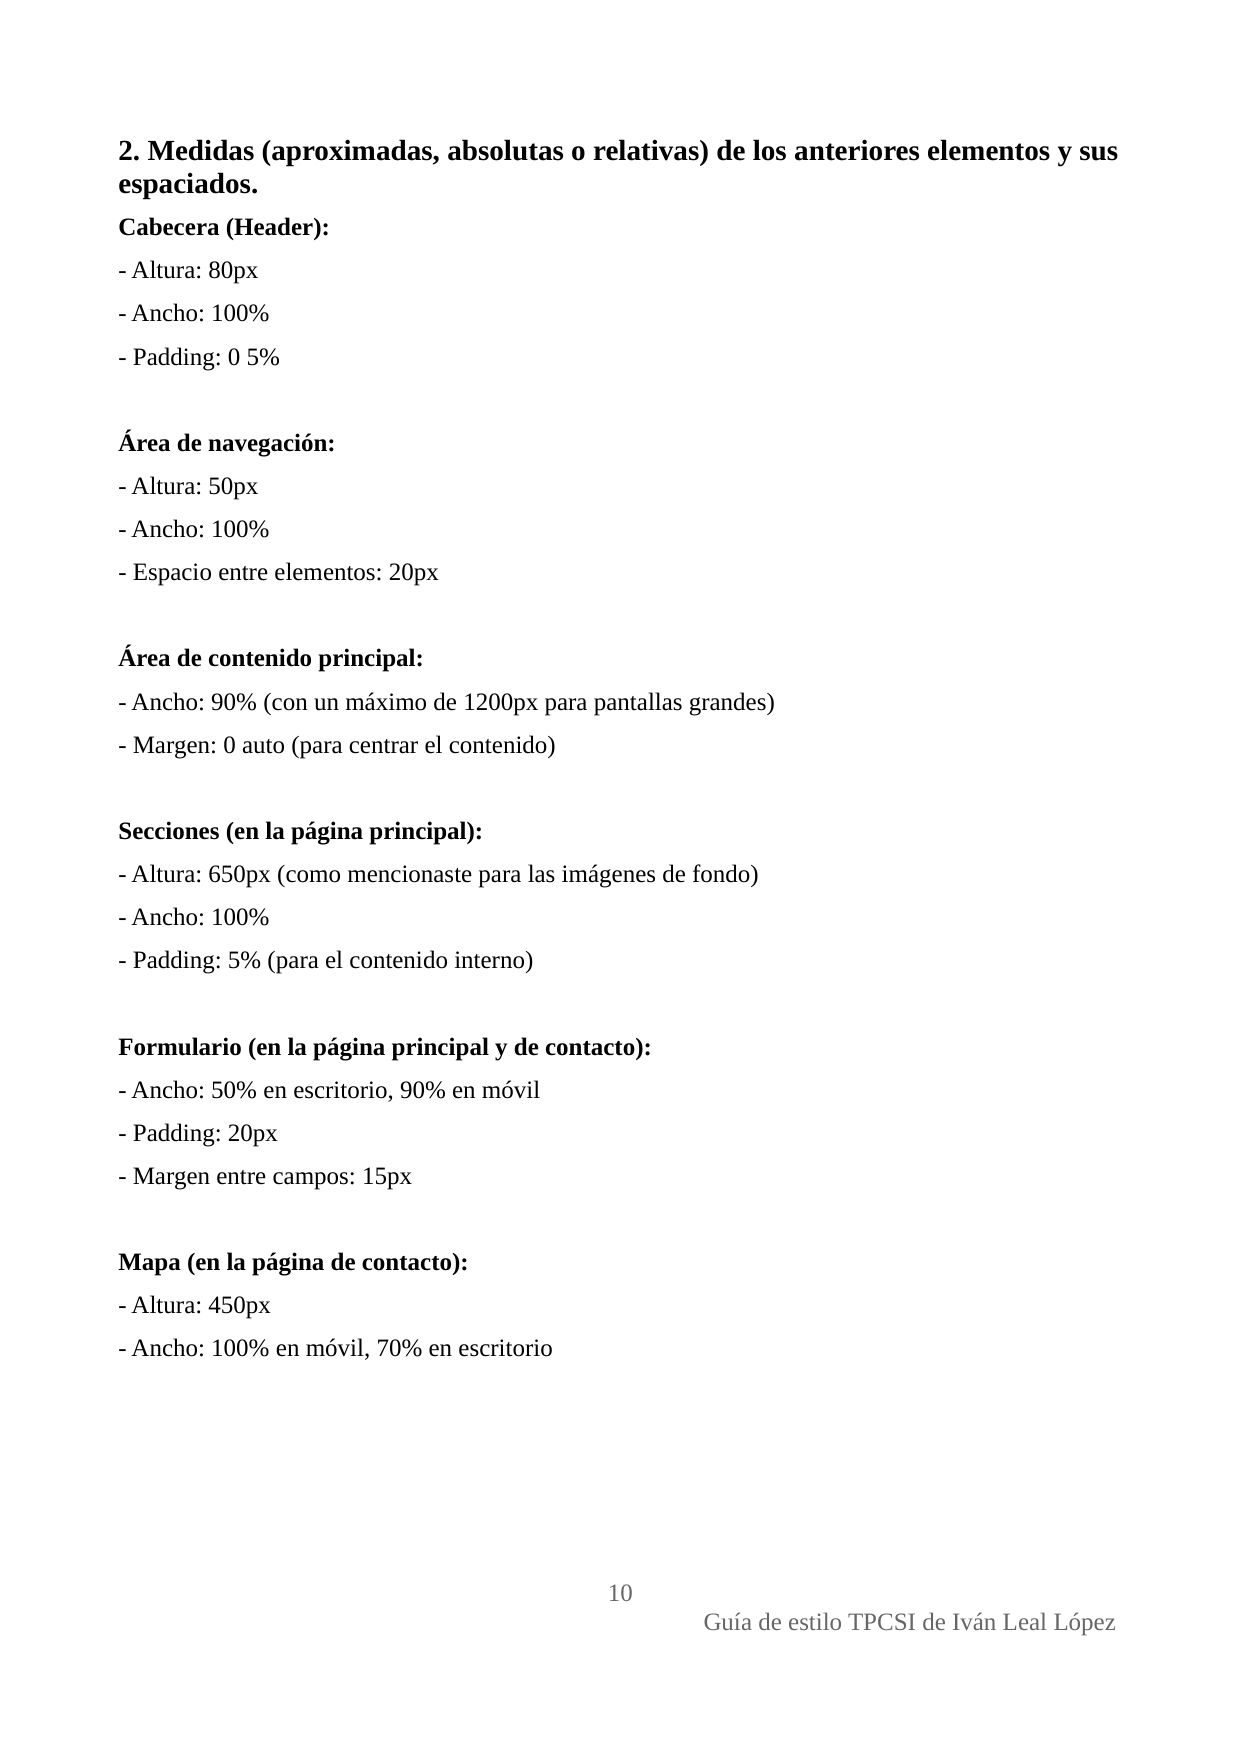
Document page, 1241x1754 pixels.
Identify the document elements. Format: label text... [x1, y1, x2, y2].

text - Padding: 20px [118, 1118, 1122, 1147]
text - Ancho: 100% [118, 514, 1122, 543]
text - Ancho: 100% [118, 298, 1122, 327]
text - Altura: 450px [118, 1290, 1122, 1319]
text - Ancho: 100% [118, 902, 1122, 931]
text - Padding: 5% (para el contenido interno) [118, 945, 1122, 974]
text - Margen: 0 auto (para centrar el contenido) [118, 730, 1122, 758]
text Área de contenido principal: [118, 643, 1122, 672]
text - Altura: 80px [118, 255, 1122, 284]
subtitle 2. Medidas (aproximadas, absolutas o relativas) de los anteriores elementos y sus espaciados. [118, 133, 1122, 200]
text - Ancho: 100% en móvil, 70% en escritorio [118, 1333, 1122, 1362]
text - Padding: 0 5% [118, 342, 1122, 370]
text - Altura: 50px [118, 471, 1122, 500]
text - Espacio entre elementos: 20px [118, 557, 1122, 586]
text Mapa (en la página de contacto): [118, 1247, 1122, 1276]
text Formulario (en la página principal y de contacto): [118, 1032, 1122, 1060]
text Secciones (en la página principal): [118, 816, 1122, 845]
text - Margen entre campos: 15px [118, 1161, 1122, 1190]
text Área de navegación: [118, 428, 1122, 457]
text - Altura: 650px (como mencionaste para las imágenes de fondo) [118, 859, 1122, 888]
text - Ancho: 90% (con un máximo de 1200px para pantallas grandes) [118, 687, 1122, 715]
text Cabecera (Header): [118, 212, 1122, 241]
text - Ancho: 50% en escritorio, 90% en móvil [118, 1075, 1122, 1103]
